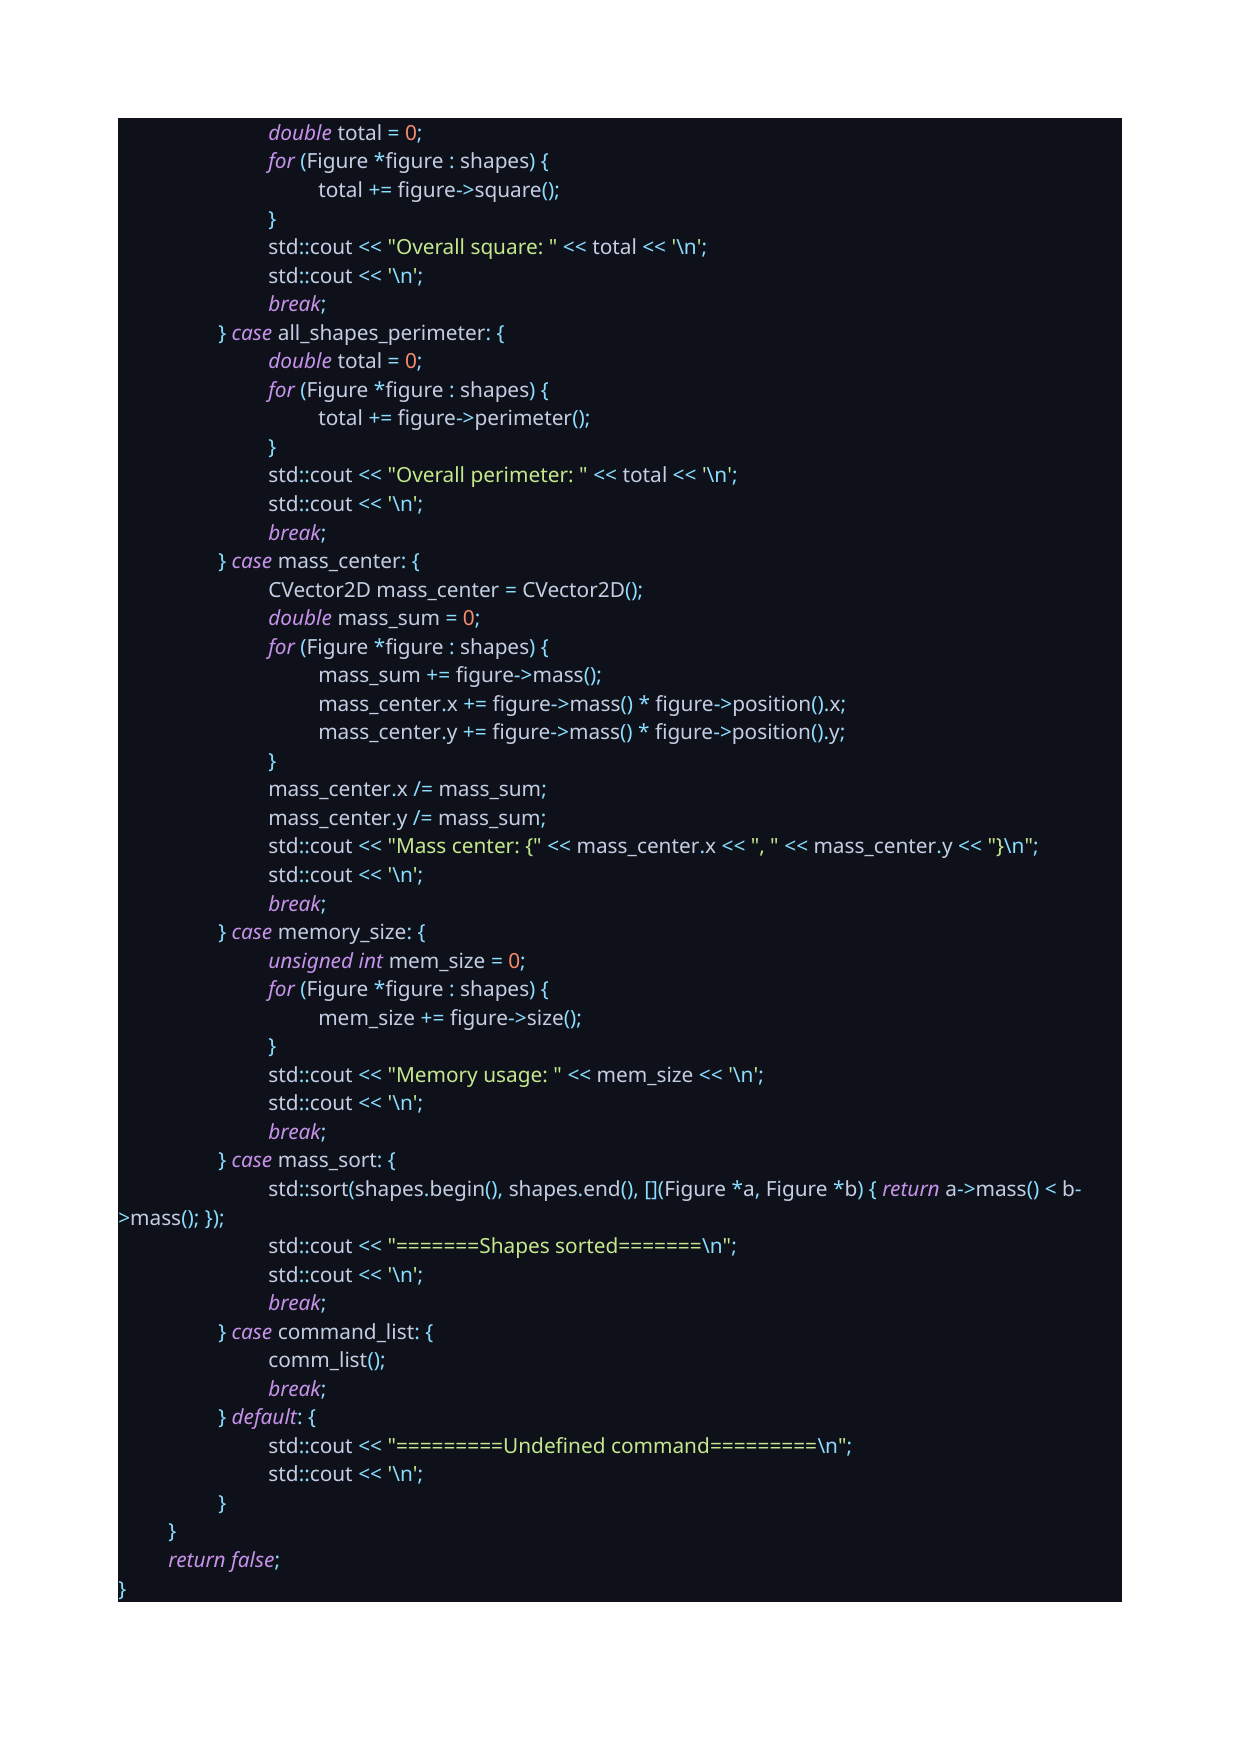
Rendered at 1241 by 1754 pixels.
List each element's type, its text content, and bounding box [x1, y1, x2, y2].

text } [118, 1574, 1122, 1602]
text total += figure->square(); [118, 175, 1122, 204]
text mem_size += figure->size(); [118, 1003, 1122, 1031]
text CVector2D mass_center = CVector2D(); [118, 575, 1122, 603]
text } [118, 1488, 1122, 1517]
text break; [118, 1374, 1122, 1402]
text comm_list(); [118, 1345, 1122, 1374]
text double mass_sum = 0; [118, 603, 1122, 632]
text std::cout << "=======Shapes sorted=======\n"; [118, 1231, 1122, 1260]
text mass_center.x += figure->mass() * figure->position().x; [118, 689, 1122, 717]
text std::cout << "=========Undefined command=========\n"; [118, 1431, 1122, 1459]
text return false; [118, 1545, 1122, 1574]
text for (Figure *figure : shapes) { [118, 632, 1122, 660]
text } [118, 746, 1122, 774]
text break; [118, 518, 1122, 546]
text std::cout << '\n'; [118, 489, 1122, 518]
text mass_center.y /= mass_sum; [118, 803, 1122, 832]
text } case mass_sort: { [118, 1146, 1122, 1174]
text } default: { [118, 1402, 1122, 1431]
text } case all_shapes_perimeter: { [118, 318, 1122, 346]
text std::cout << "Overall perimeter: " << total << '\n'; [118, 461, 1122, 489]
text for (Figure *figure : shapes) { [118, 147, 1122, 175]
text mass_center.y += figure->mass() * figure->position().y; [118, 717, 1122, 746]
text break; [118, 1288, 1122, 1317]
text for (Figure *figure : shapes) { [118, 375, 1122, 403]
text std::cout << "Memory usage: " << mem_size << '\n'; [118, 1060, 1122, 1088]
text break; [118, 1117, 1122, 1146]
text std::cout << "Overall square: " << total << '\n'; [118, 232, 1122, 261]
text std::cout << '\n'; [118, 1260, 1122, 1288]
text for (Figure *figure : shapes) { [118, 974, 1122, 1003]
text mass_sum += figure->mass(); [118, 660, 1122, 689]
text } case command_list: { [118, 1317, 1122, 1345]
text double total = 0; [118, 346, 1122, 375]
text } [118, 204, 1122, 232]
text } case memory_size: { [118, 917, 1122, 946]
text double total = 0; [118, 118, 1122, 147]
text total += figure->perimeter(); [118, 403, 1122, 432]
text std::cout << '\n'; [118, 1088, 1122, 1117]
text std::cout << '\n'; [118, 860, 1122, 889]
text std::sort(shapes.begin(), shapes.end(), [](Figure *a, Figure *b) { return a->mass() < b->mass(); }); [118, 1174, 1122, 1231]
text } [118, 1031, 1122, 1060]
text break; [118, 889, 1122, 917]
text mass_center.x /= mass_sum; [118, 774, 1122, 803]
text std::cout << '\n'; [118, 1459, 1122, 1488]
text std::cout << '\n'; [118, 261, 1122, 289]
text } case mass_center: { [118, 546, 1122, 575]
text unsigned int mem_size = 0; [118, 946, 1122, 974]
text std::cout << "Mass center: {" << mass_center.x << ", " << mass_center.y << "}\n"; [118, 832, 1122, 860]
text } [118, 432, 1122, 461]
text break; [118, 289, 1122, 318]
text } [118, 1517, 1122, 1545]
